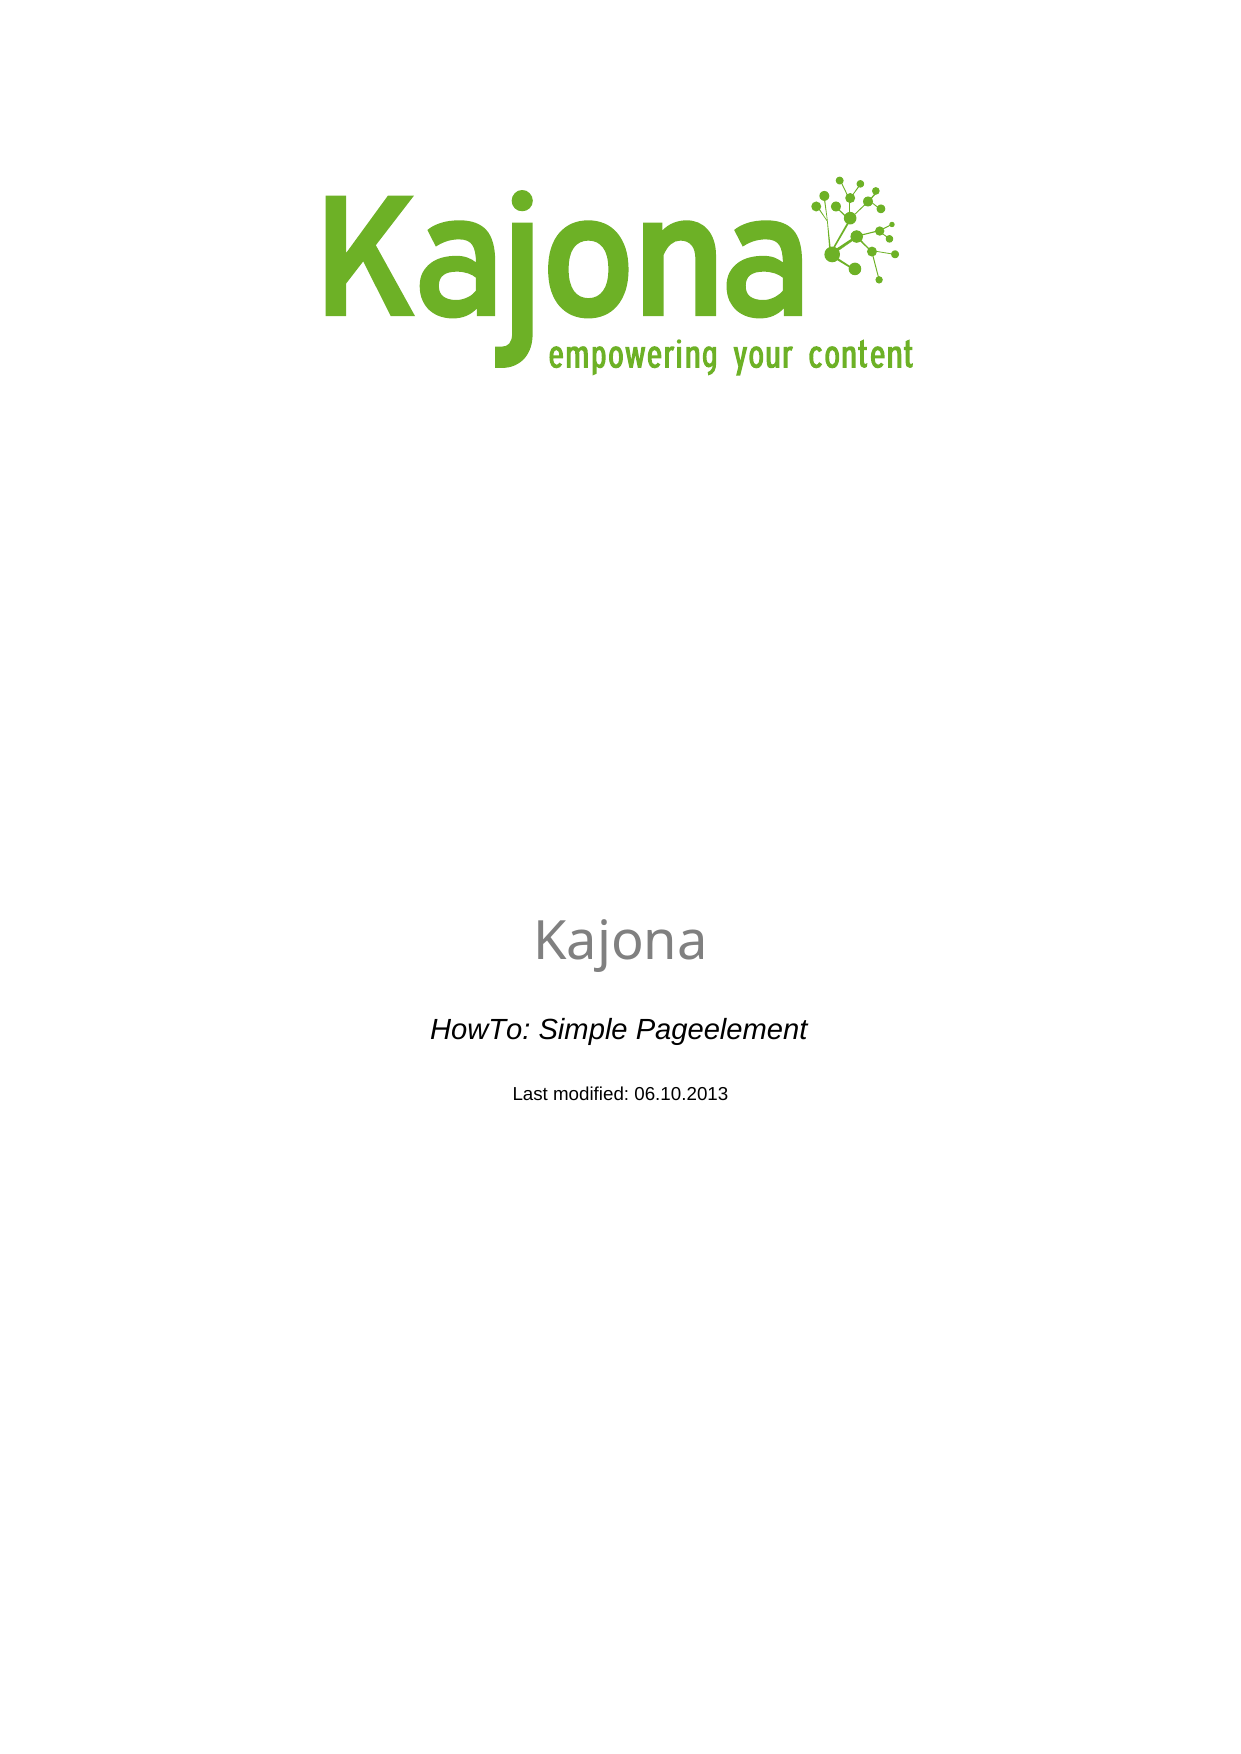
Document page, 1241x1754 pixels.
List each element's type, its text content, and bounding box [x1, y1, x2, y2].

subtitle HowTo: Simple Pageelement [118, 1013, 1122, 1045]
subtitle Last modified: 06.10.2013 [118, 1083, 1122, 1104]
title Kajona [118, 902, 1122, 975]
